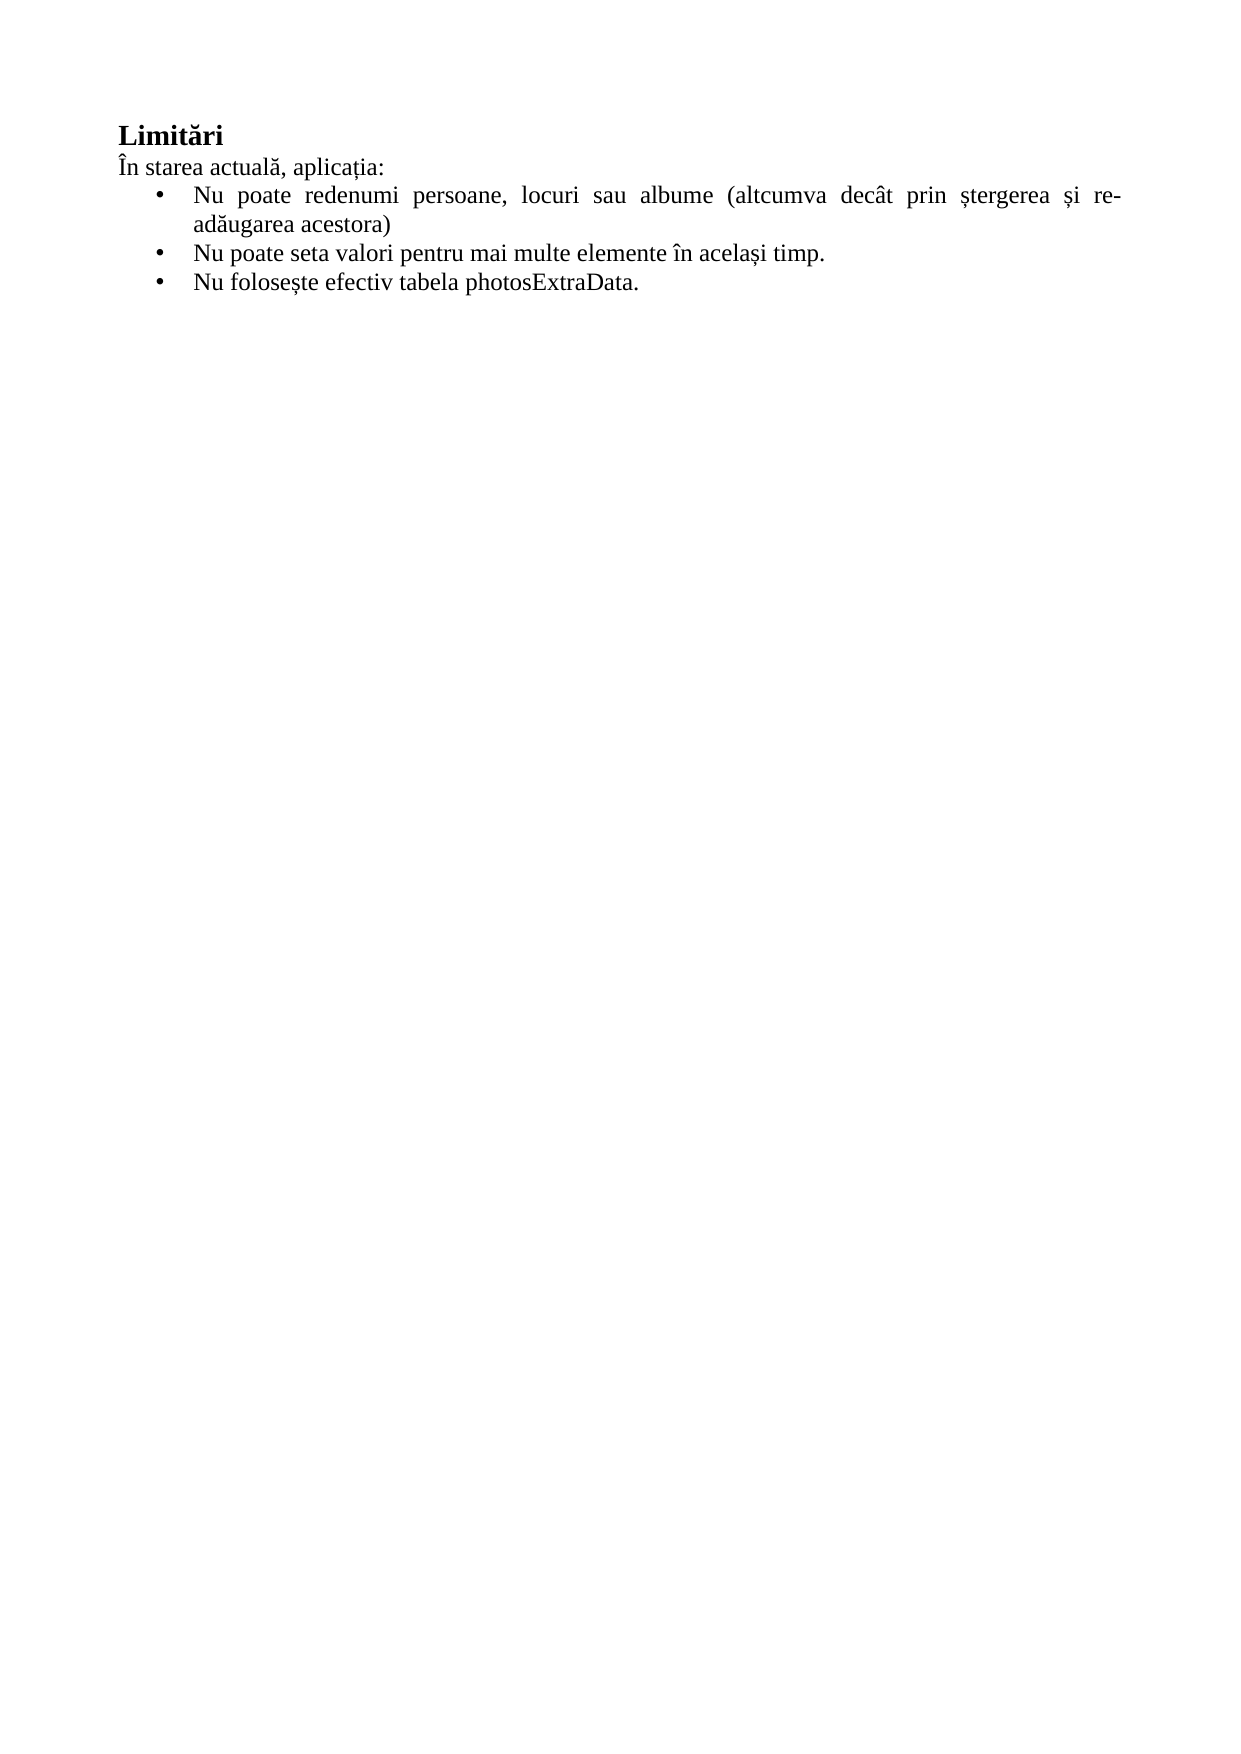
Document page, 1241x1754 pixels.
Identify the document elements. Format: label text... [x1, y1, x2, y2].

list Nu folosește efectiv tabela photosExtraData. [156, 267, 1122, 295]
list Nu poate seta valori pentru mai multe elemente în același timp. [156, 238, 1122, 267]
list Nu poate redenumi persoane, locuri sau albume (altcumva decât prin ștergerea și re-adăugarea acestora) [156, 180, 1122, 238]
text În starea actuală, aplicația: [118, 152, 1122, 180]
text Limitări [118, 118, 1122, 152]
